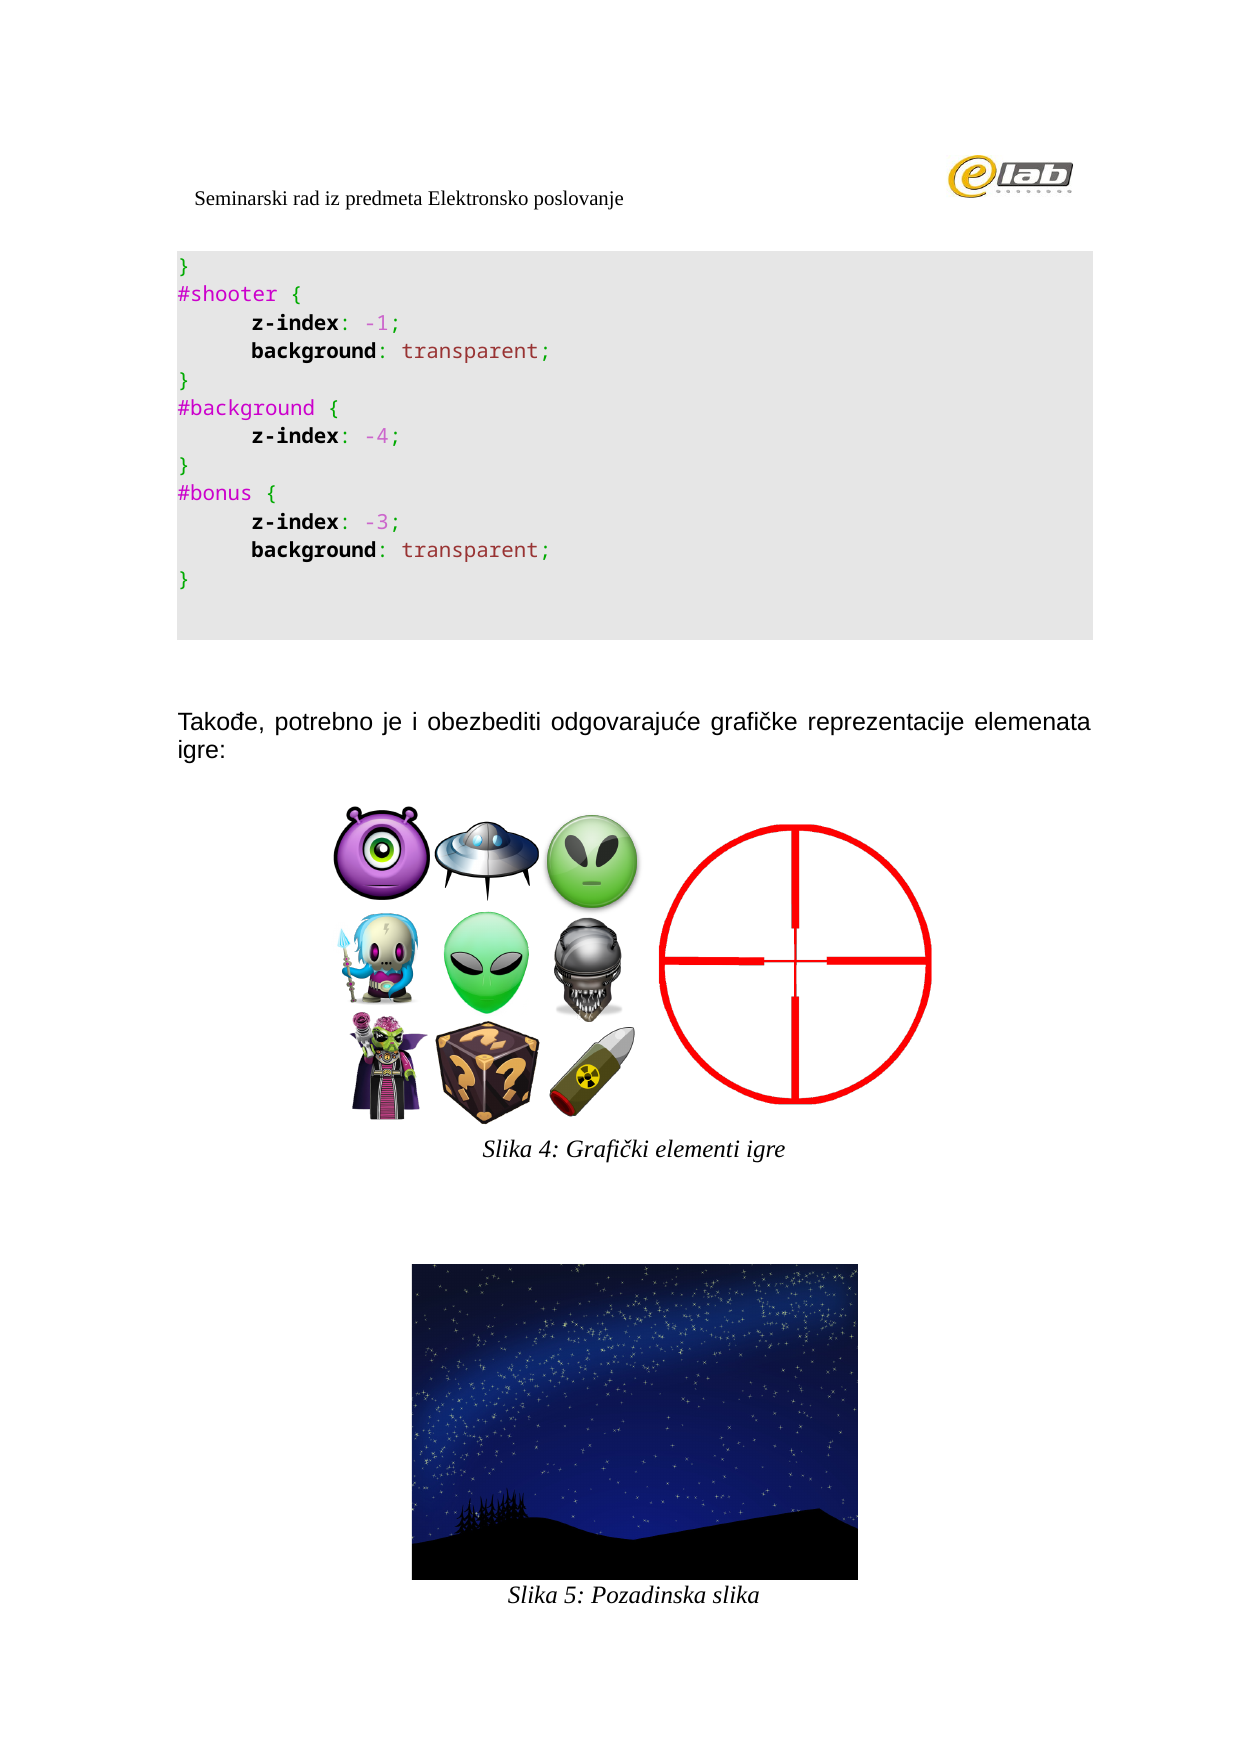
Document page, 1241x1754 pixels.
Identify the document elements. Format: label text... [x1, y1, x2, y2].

picture [325, 801, 945, 1135]
text } [177, 251, 1093, 279]
text z-index: -1; [177, 308, 1093, 336]
text #shooter { [177, 279, 1093, 308]
text z-index: -3; [177, 507, 1093, 535]
text #background { [177, 393, 1093, 422]
text Slika 5: Pozadinska slika [412, 1580, 858, 1608]
text Slika 4: Grafički elementi igre [326, 1135, 944, 1163]
picture [411, 1264, 858, 1580]
picture [946, 155, 1074, 198]
text background: transparent; [177, 336, 1093, 365]
text Takođe, potrebno je i obezbediti odgovarajuće grafičke reprezentacije elemenata igre: [177, 707, 1093, 764]
text } [177, 365, 1093, 393]
text background: transparent; [177, 535, 1093, 564]
text } [177, 450, 1093, 478]
text z-index: -4; [177, 422, 1093, 450]
text } [177, 564, 1093, 592]
text #bonus { [177, 478, 1093, 507]
